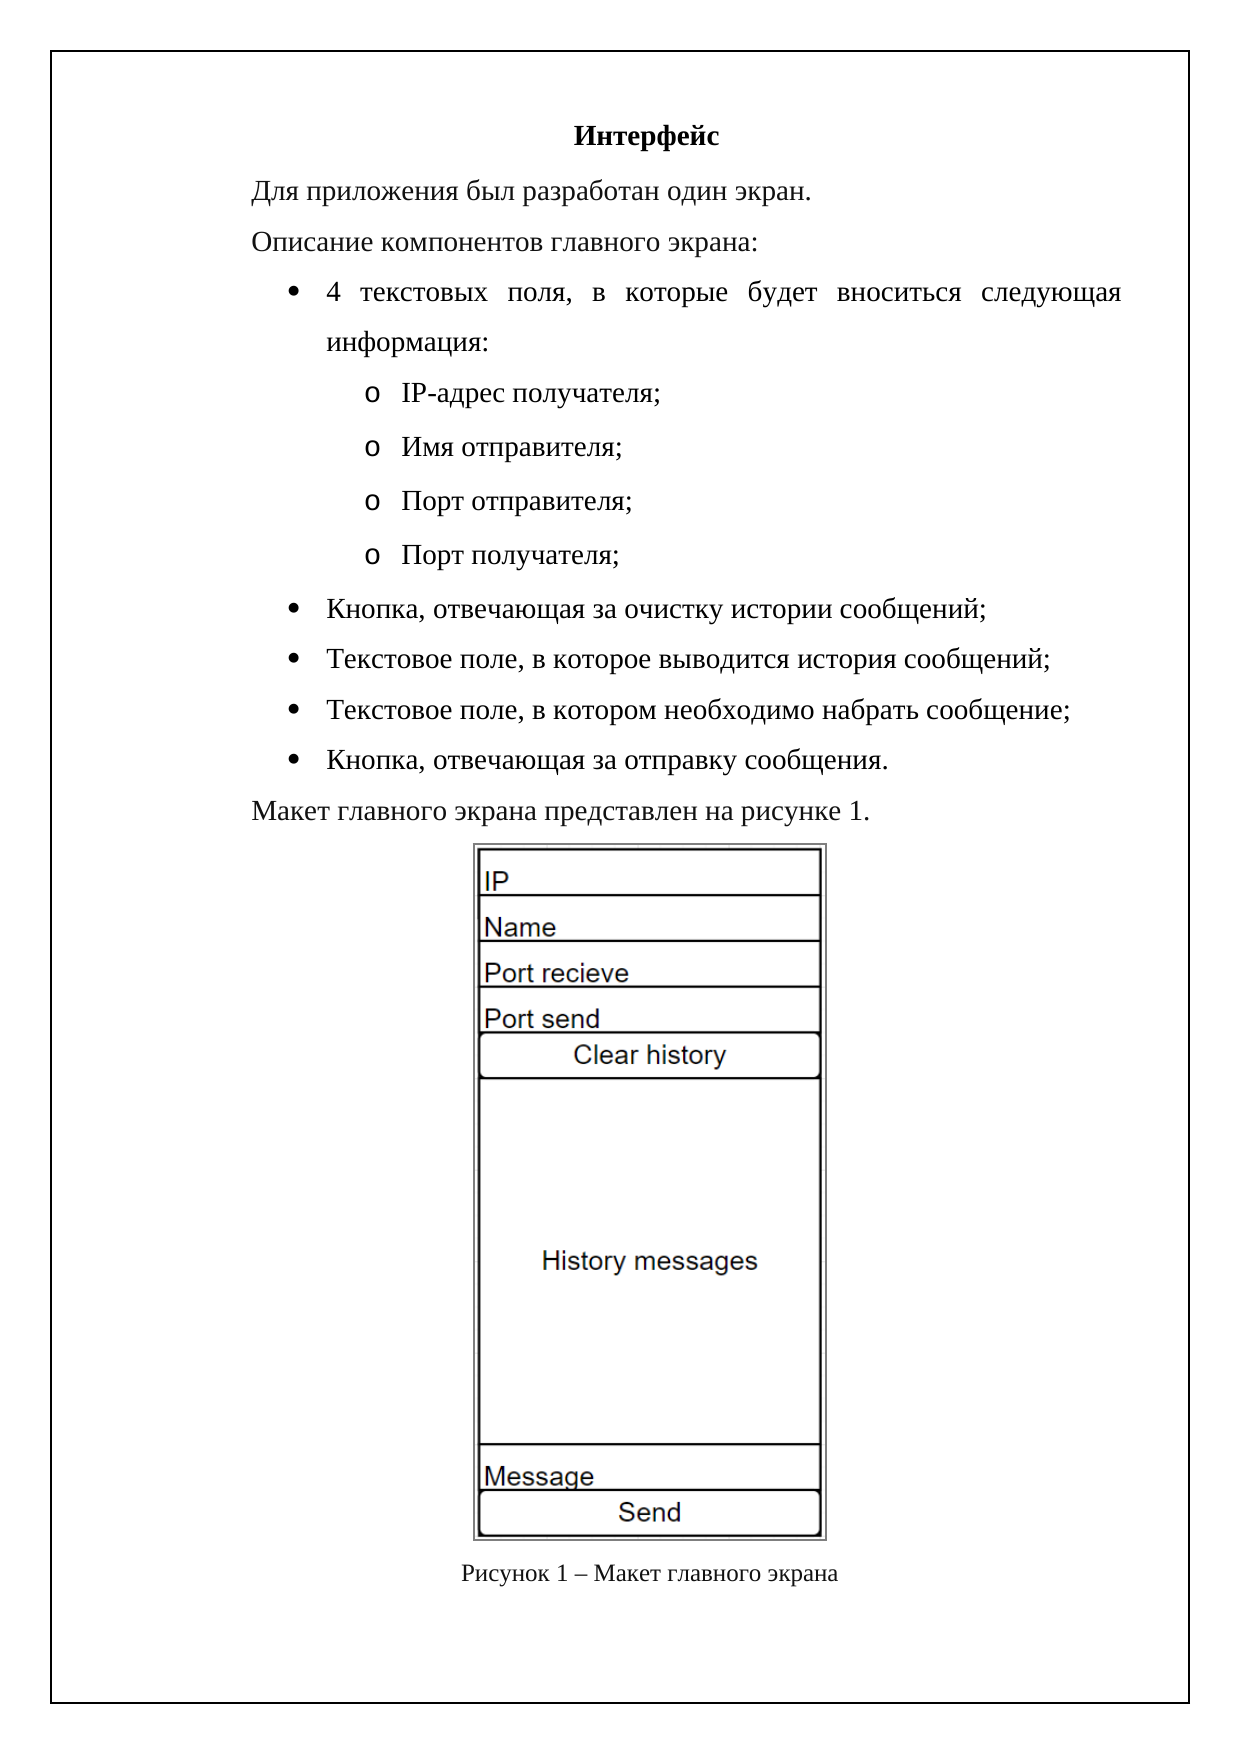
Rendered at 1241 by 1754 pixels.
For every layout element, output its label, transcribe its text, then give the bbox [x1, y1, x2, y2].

text Описание компонентов главного экрана: [759, 224, 1122, 257]
list Порт получателя; [363, 537, 1122, 573]
text Для приложения был разработан один экран. [177, 173, 251, 207]
text Макет главного экрана представлен на рисунке 1. [177, 793, 251, 826]
text Рисунок 1 – Макет главного экрана [839, 1558, 1122, 1586]
text Рисунок 1 – Макет главного экрана [177, 1558, 461, 1586]
list Текстовое поле, в которое выводится история сообщений; [288, 641, 1122, 675]
list Кнопка, отвечающая за очистку истории сообщений; [288, 591, 1122, 624]
list Кнопка, отвечающая за отправку сообщения. [288, 742, 1122, 776]
list 4 текстовых поля, в которые будет вноситься следующая информация: [288, 274, 1122, 358]
list Текстовое поле, в котором необходимо набрать сообщение; [288, 692, 1122, 725]
list IP-адрес получателя; [363, 375, 1122, 411]
text Для приложения был разработан один экран. [819, 173, 1122, 207]
list Имя отправителя; [363, 429, 1122, 465]
subtitle Интерфейс [252, 118, 1048, 152]
text Описание компонентов главного экрана: [177, 224, 251, 257]
list Порт отправителя; [363, 483, 1122, 519]
text Макет главного экрана представлен на рисунке 1. [871, 793, 1122, 826]
